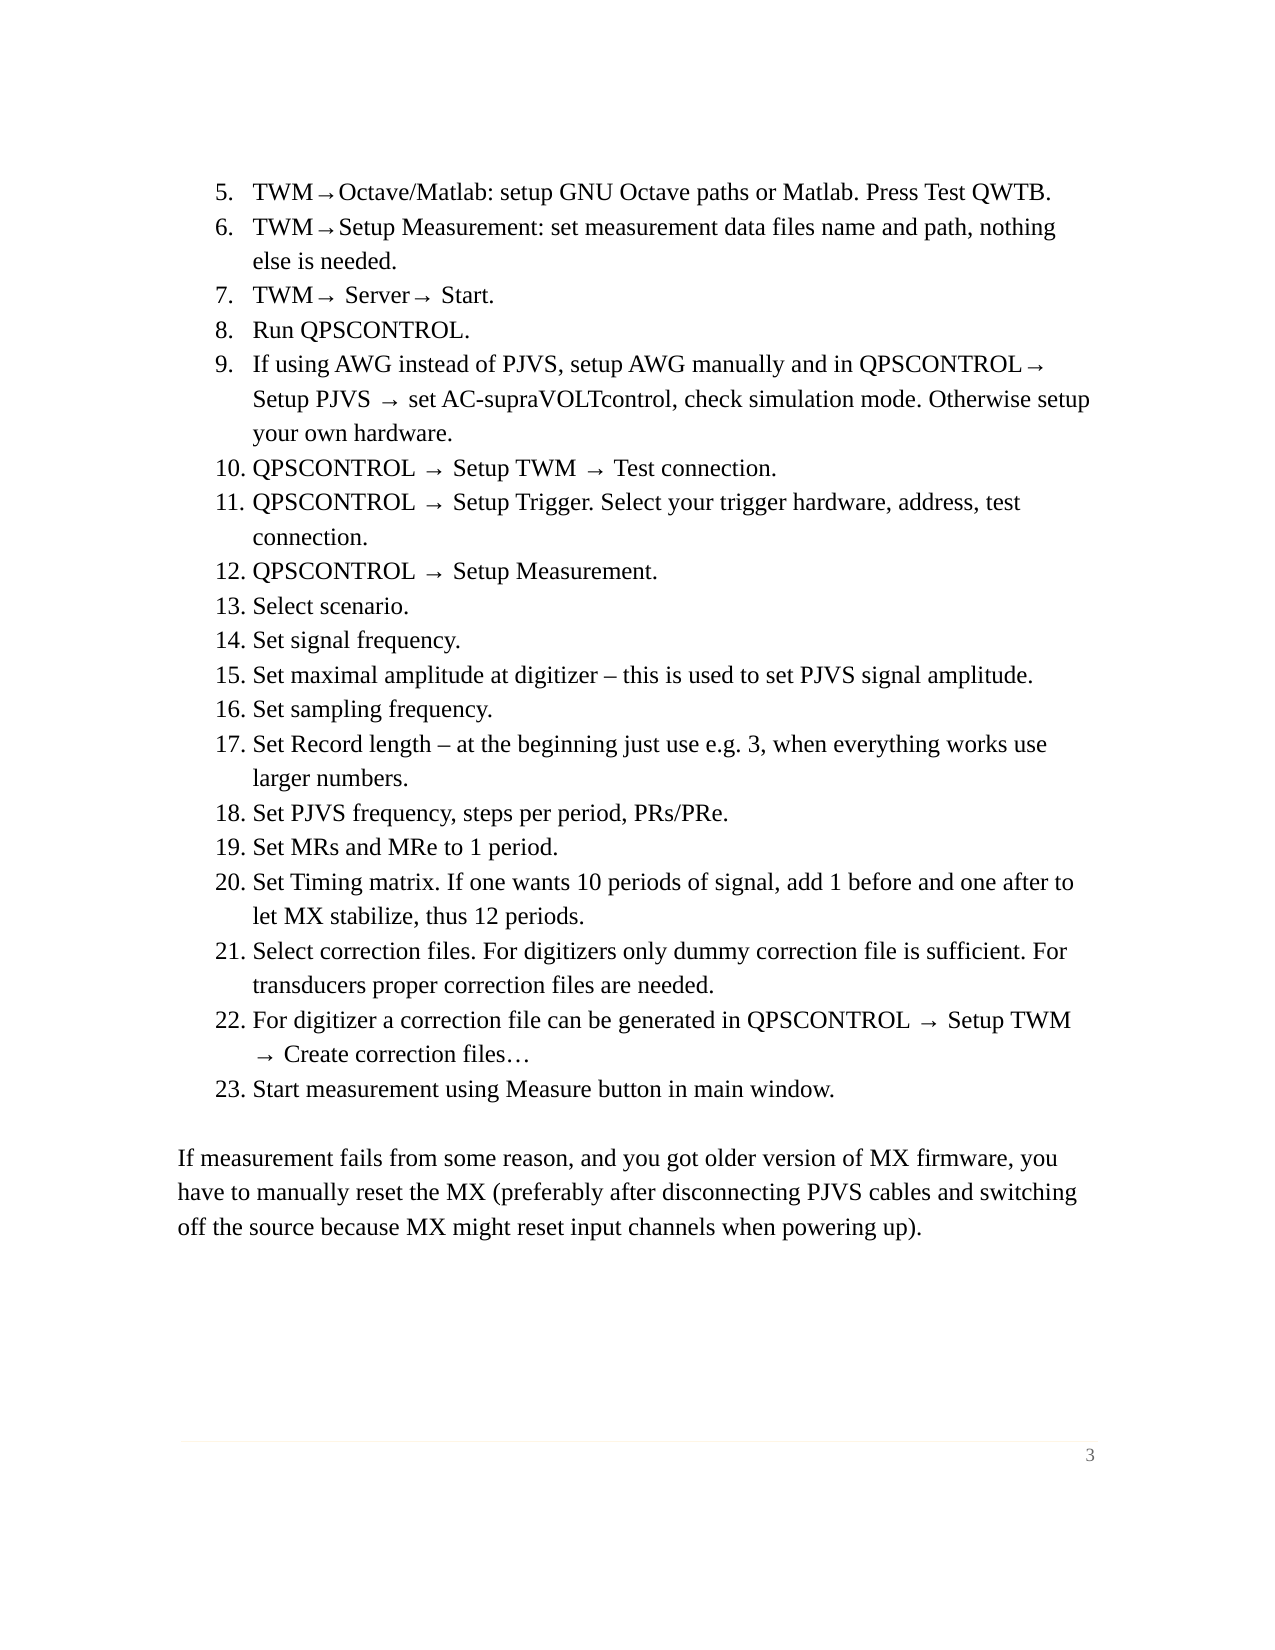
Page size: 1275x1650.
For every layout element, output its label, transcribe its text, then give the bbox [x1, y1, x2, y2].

list If using AWG instead of PJVS, setup AWG manually and in QPSCONTROL→ Setup PJVS → set AC-supraVOLTcontrol, check simulation mode. Otherwise setup your own hardware. [215, 349, 1098, 447]
list QPSCONTROL → Setup Measurement. [215, 556, 1098, 585]
list Set maximal amplitude at digitizer – this is used to set PJVS signal amplitude. [215, 660, 1098, 689]
list Set signal frequency. [215, 625, 1098, 654]
list Set PJVS frequency, steps per period, PRs/PRe. [215, 798, 1098, 827]
list QPSCONTROL → Setup TWM → Test connection. [215, 453, 1098, 482]
list TWM→Setup Measurement: set measurement data files name and path, nothing else is needed. [215, 212, 1098, 275]
list Set MRs and MRe to 1 period. [215, 832, 1098, 861]
list Start measurement using Measure button in main window. [215, 1074, 1098, 1102]
list QPSCONTROL → Setup Trigger. Select your trigger hardware, address, test connection. [215, 487, 1098, 551]
list Set Record length – at the beginning just use e.g. 3, when everything works use larger numbers. [215, 729, 1098, 792]
list For digitizer a correction file can be generated in QPSCONTROL → Setup TWM → Create correction files… [215, 1005, 1098, 1068]
list TWM→ Server→ Start. [215, 281, 1098, 309]
list TWM→Octave/Matlab: setup GNU Octave paths or Matlab. Press Test QWTB. [215, 177, 1098, 206]
list Set Timing matrix. If one wants 10 periods of signal, add 1 before and one after to let MX stabilize, thus 12 periods. [215, 867, 1098, 930]
list Set sampling frequency. [215, 694, 1098, 723]
text If measurement fails from some reason, and you got older version of MX firmware, you have to manually reset the MX (preferably after disconnecting PJVS cables and switching off the source because MX might reset input channels when powering up). [177, 1143, 1098, 1240]
list Run QPSCONTROL. [215, 315, 1098, 344]
list Select scenario. [215, 591, 1098, 620]
list Select correction files. For digitizers only dummy correction file is sufficient. For transducers proper correction files are needed. [215, 936, 1098, 999]
